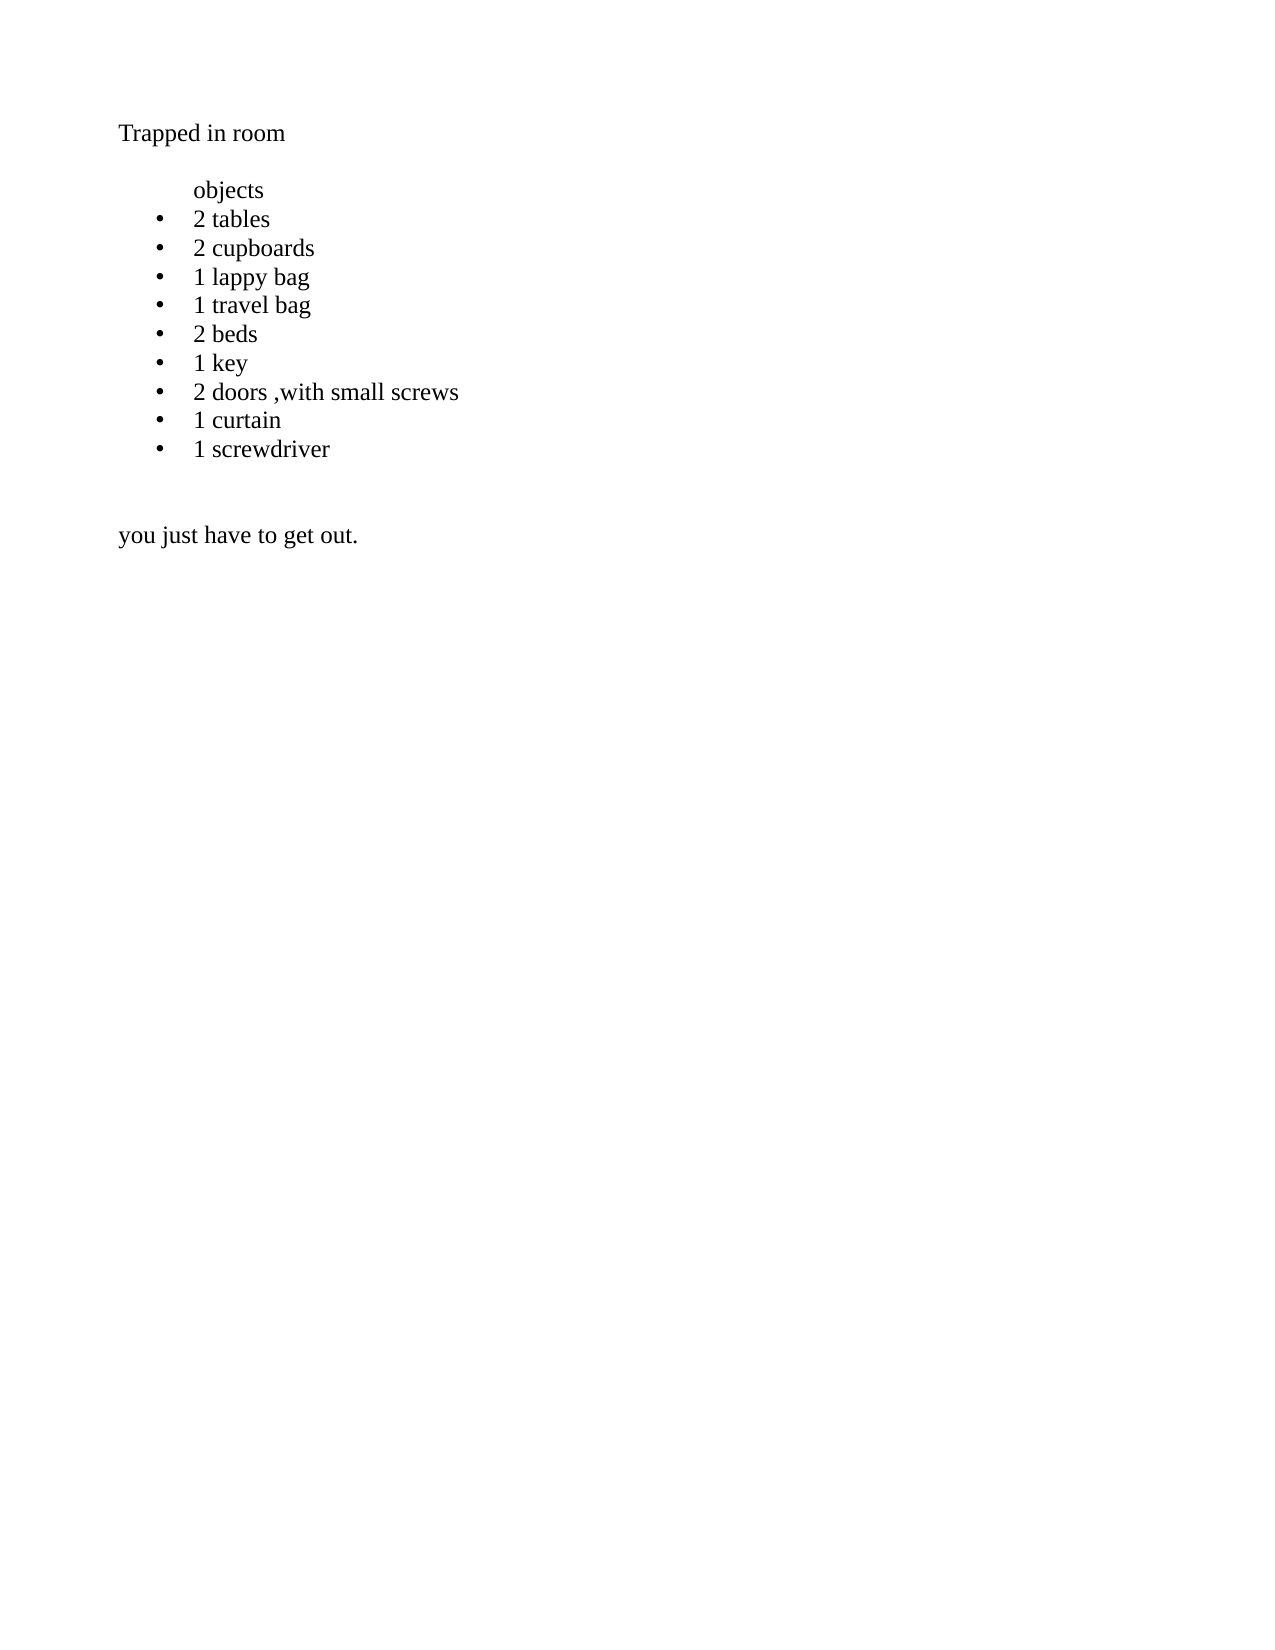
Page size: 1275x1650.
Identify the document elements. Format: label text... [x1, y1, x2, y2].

list 1 curtain [156, 406, 1157, 434]
list 1 travel bag [156, 291, 1157, 319]
list 1 lappy bag [156, 262, 1157, 291]
text Trapped in room [118, 118, 1157, 147]
text you just have to get out. [118, 521, 1157, 549]
list 2 cupboards [156, 233, 1157, 262]
list 1 screwdriver [156, 434, 1157, 463]
list 2 doors ,with small screws [156, 377, 1157, 406]
list 2 tables [156, 204, 1157, 233]
list 2 beds [156, 319, 1157, 348]
list objects [156, 176, 1157, 204]
list 1 key [156, 348, 1157, 377]
